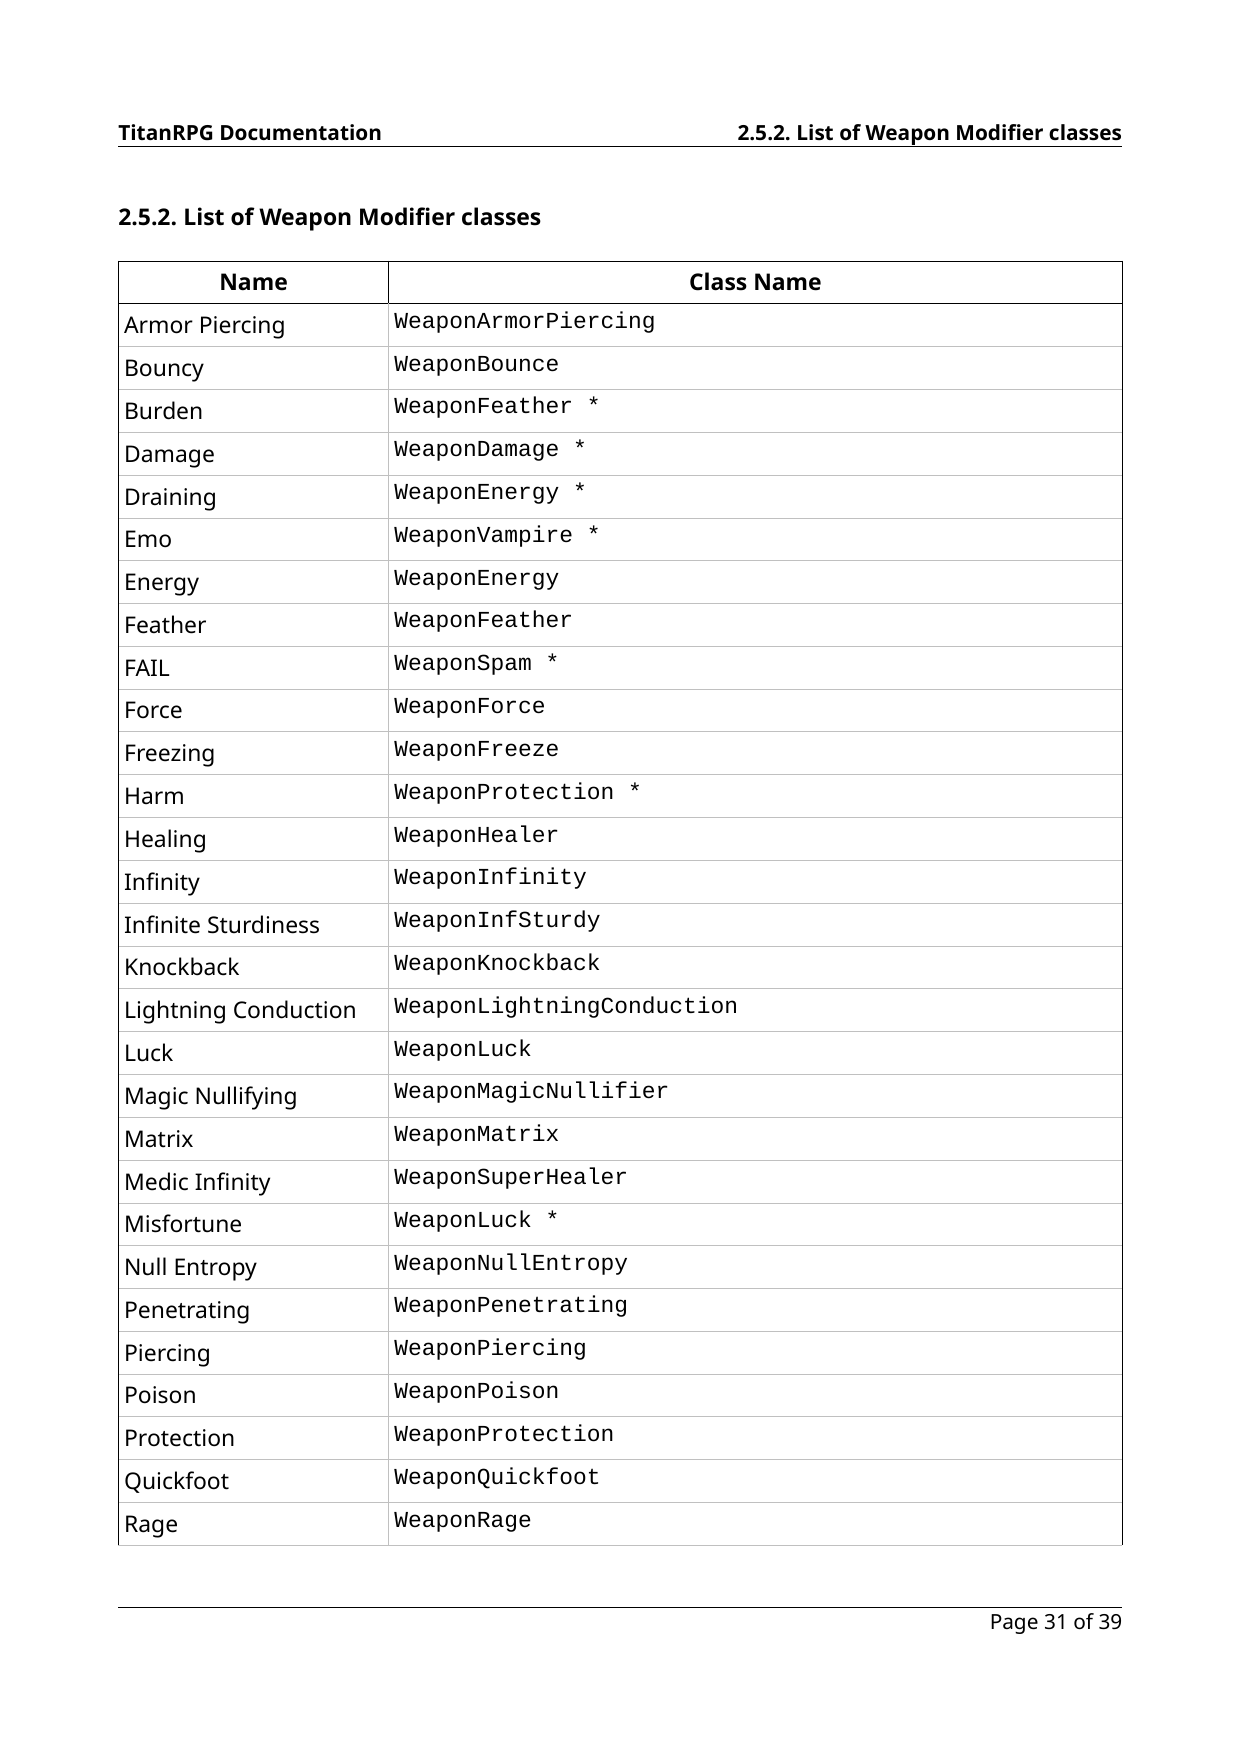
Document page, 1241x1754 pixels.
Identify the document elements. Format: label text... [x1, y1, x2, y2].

table_cell WeaponSpam * [389, 647, 1122, 689]
table_cell Poison [119, 1375, 388, 1416]
table_cell WeaponPenetrating [389, 1289, 1122, 1331]
table_cell Rage [119, 1503, 388, 1545]
table_cell Medic Infinity [119, 1161, 388, 1202]
table_cell WeaponForce [389, 690, 1122, 731]
table_cell Lightning Conduction [119, 989, 388, 1031]
table_cell WeaponKnockback [389, 947, 1122, 988]
table_cell WeaponMagicNullifier [389, 1075, 1122, 1117]
table_cell Matrix [119, 1118, 388, 1159]
table_cell WeaponDamage * [389, 433, 1122, 474]
table_cell WeaponHealer [389, 818, 1122, 860]
table_cell Null Entropy [119, 1246, 388, 1288]
table_cell WeaponPoison [389, 1375, 1122, 1416]
table_cell Freezing [119, 732, 388, 774]
table_cell Harm [119, 775, 388, 817]
table_cell Piercing [119, 1332, 388, 1374]
table_cell WeaponLuck * [389, 1204, 1122, 1245]
table_cell Quickfoot [119, 1460, 388, 1502]
table_header Class Name [389, 262, 1122, 303]
table_cell FAIL [119, 647, 388, 689]
table_cell WeaponQuickfoot [389, 1460, 1122, 1502]
table_cell Penetrating [119, 1289, 388, 1331]
table_cell WeaponProtection * [389, 775, 1122, 817]
table_cell WeaponVampire * [389, 519, 1122, 560]
table_cell Emo [119, 519, 388, 560]
table_cell Protection [119, 1417, 388, 1459]
table_cell Misfortune [119, 1204, 388, 1245]
table_cell Energy [119, 561, 388, 603]
table_cell Damage [119, 433, 388, 474]
table_cell WeaponBounce [389, 347, 1122, 389]
table_header Name [119, 262, 388, 303]
table_cell Healing [119, 818, 388, 860]
table_cell WeaponFreeze [389, 732, 1122, 774]
table_cell WeaponProtection [389, 1417, 1122, 1459]
table_cell Infinity [119, 861, 388, 903]
table_cell WeaponInfinity [389, 861, 1122, 903]
table_cell Feather [119, 604, 388, 646]
table_cell Infinite Sturdiness [119, 904, 388, 946]
table_cell Armor Piercing [119, 304, 388, 346]
table_cell WeaponLightningConduction [389, 989, 1122, 1031]
table_cell WeaponFeather * [389, 390, 1122, 432]
table_cell WeaponEnergy [389, 561, 1122, 603]
table_cell WeaponLuck [389, 1032, 1122, 1074]
table_cell WeaponInfSturdy [389, 904, 1122, 946]
table_cell Knockback [119, 947, 388, 988]
table_cell Burden [119, 390, 388, 432]
table_cell WeaponPiercing [389, 1332, 1122, 1374]
table_cell WeaponRage [389, 1503, 1122, 1545]
table_cell WeaponNullEntropy [389, 1246, 1122, 1288]
table_cell WeaponArmorPiercing [389, 304, 1122, 346]
subtitle List of Weapon Modifier classes [118, 201, 1122, 232]
table_cell Luck [119, 1032, 388, 1074]
table_cell WeaponSuperHealer [389, 1161, 1122, 1202]
table_cell WeaponFeather [389, 604, 1122, 646]
table_cell Bouncy [119, 347, 388, 389]
table_cell Draining [119, 476, 388, 517]
table_cell Magic Nullifying [119, 1075, 388, 1117]
table_cell WeaponEnergy * [389, 476, 1122, 517]
table_cell WeaponMatrix [389, 1118, 1122, 1159]
table_cell Force [119, 690, 388, 731]
